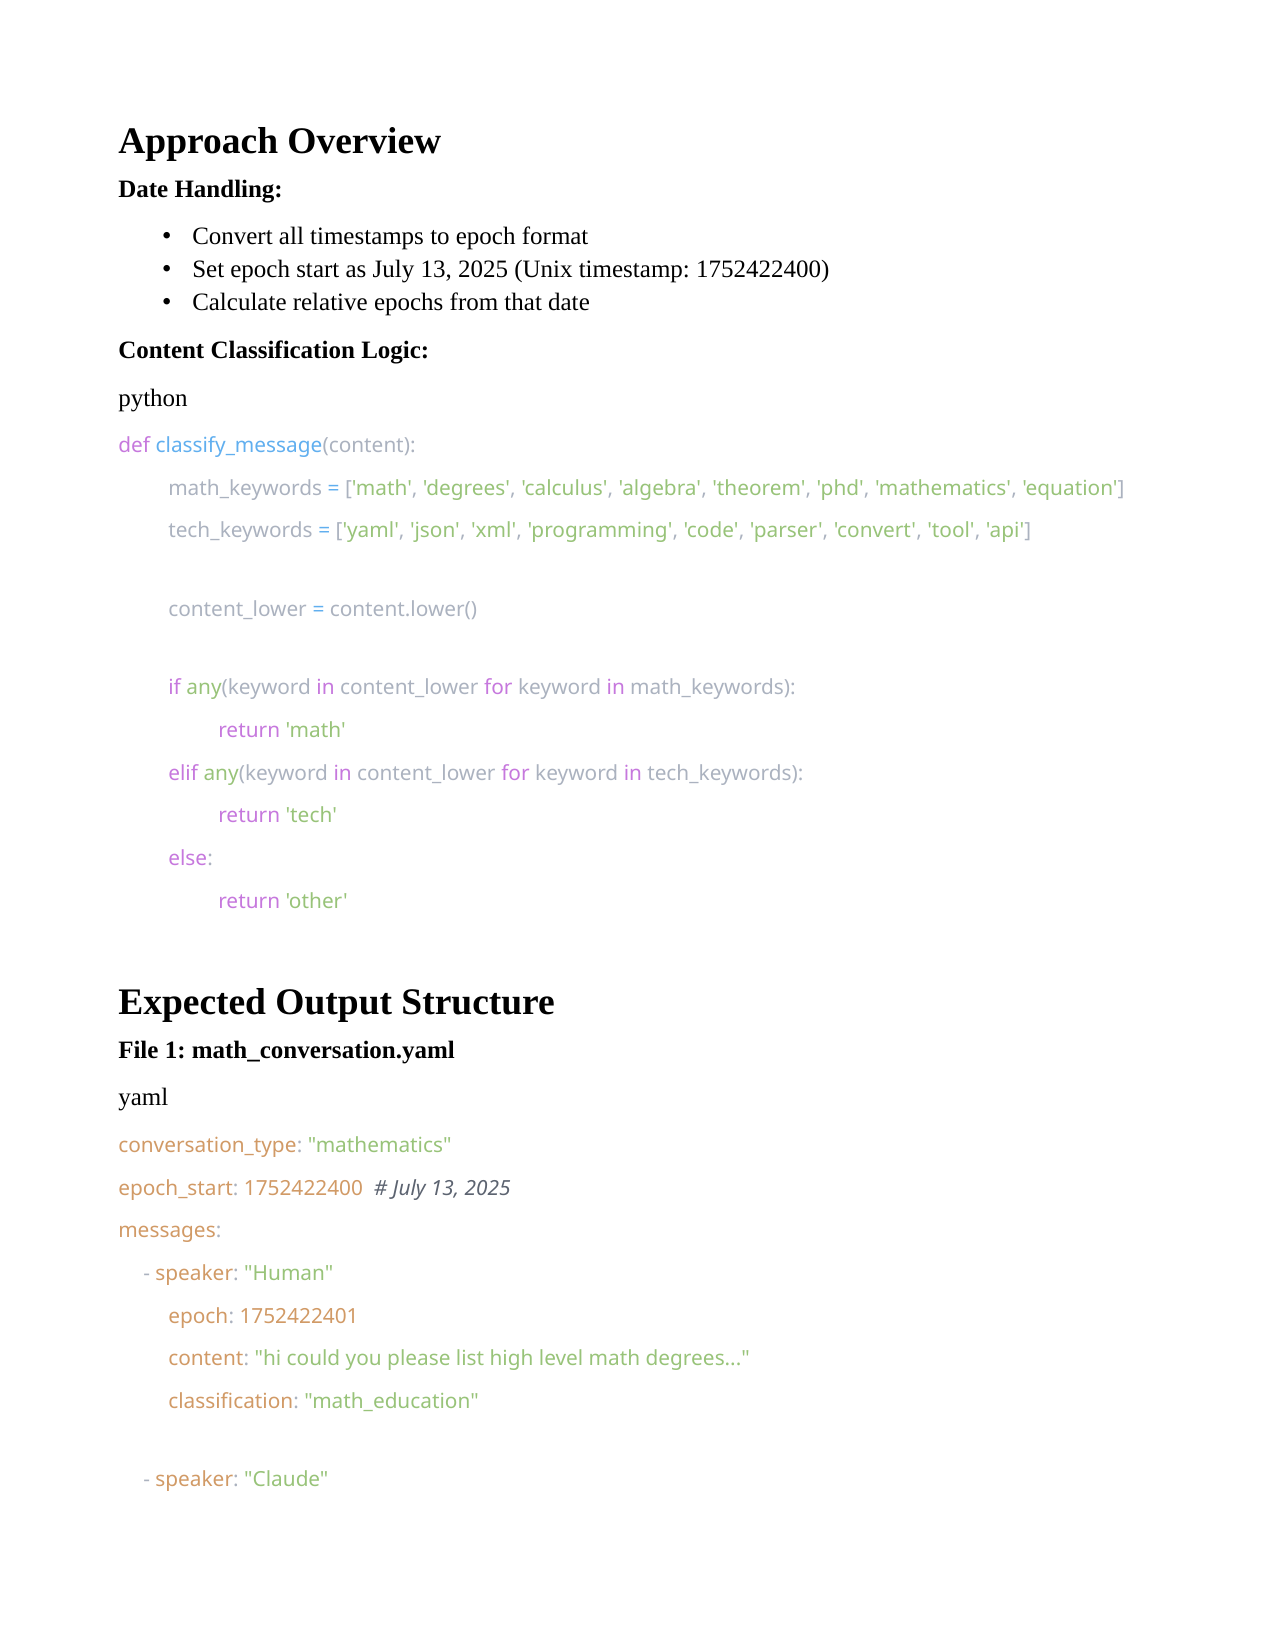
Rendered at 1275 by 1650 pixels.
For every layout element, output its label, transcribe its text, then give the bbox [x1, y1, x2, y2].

text tech_keywords = ['yaml', 'json', 'xml', 'programming', 'code', 'parser', 'convert', 'tool', 'api'] [118, 516, 1157, 544]
text epoch_start: 1752422400 # July 13, 2025 [118, 1173, 1157, 1201]
text epoch: 1752422401 [118, 1301, 1157, 1329]
text return 'other' [118, 886, 1157, 915]
text - speaker: "Human" [118, 1258, 1157, 1286]
text math_keywords = ['math', 'degrees', 'calculus', 'algebra', 'theorem', 'phd', 'mathematics', 'equation'] [118, 473, 1157, 501]
text classification: "math_education" [118, 1386, 1157, 1415]
text - speaker: "Claude" [118, 1464, 1157, 1493]
list Set epoch start as July 13, 2025 (Unix timestamp: 1752422400) [162, 254, 1157, 283]
text Date Handling: [118, 174, 1157, 202]
text File 1: math_conversation.yaml [118, 1035, 1157, 1064]
text yaml [118, 1082, 1157, 1111]
subtitle Expected Output Structure [118, 979, 1157, 1022]
text conversation_type: "mathematics" [118, 1130, 1157, 1158]
text Content Classification Logic: [118, 335, 1157, 364]
text return 'tech' [118, 801, 1157, 829]
text content_lower = content.lower() [118, 594, 1157, 622]
text messages: [118, 1215, 1157, 1244]
text if any(keyword in content_lower for keyword in math_keywords): [118, 672, 1157, 701]
text content: "hi could you please list high level math degrees..." [118, 1343, 1157, 1372]
text def classify_message(content): [118, 430, 1157, 459]
subtitle Approach Overview [118, 118, 1157, 161]
text return 'math' [118, 715, 1157, 743]
text else: [118, 843, 1157, 872]
list Calculate relative epochs from that date [162, 287, 1157, 316]
text elif any(keyword in content_lower for keyword in tech_keywords): [118, 758, 1157, 786]
list Convert all timestamps to epoch format [162, 221, 1157, 250]
text python [118, 383, 1157, 411]
